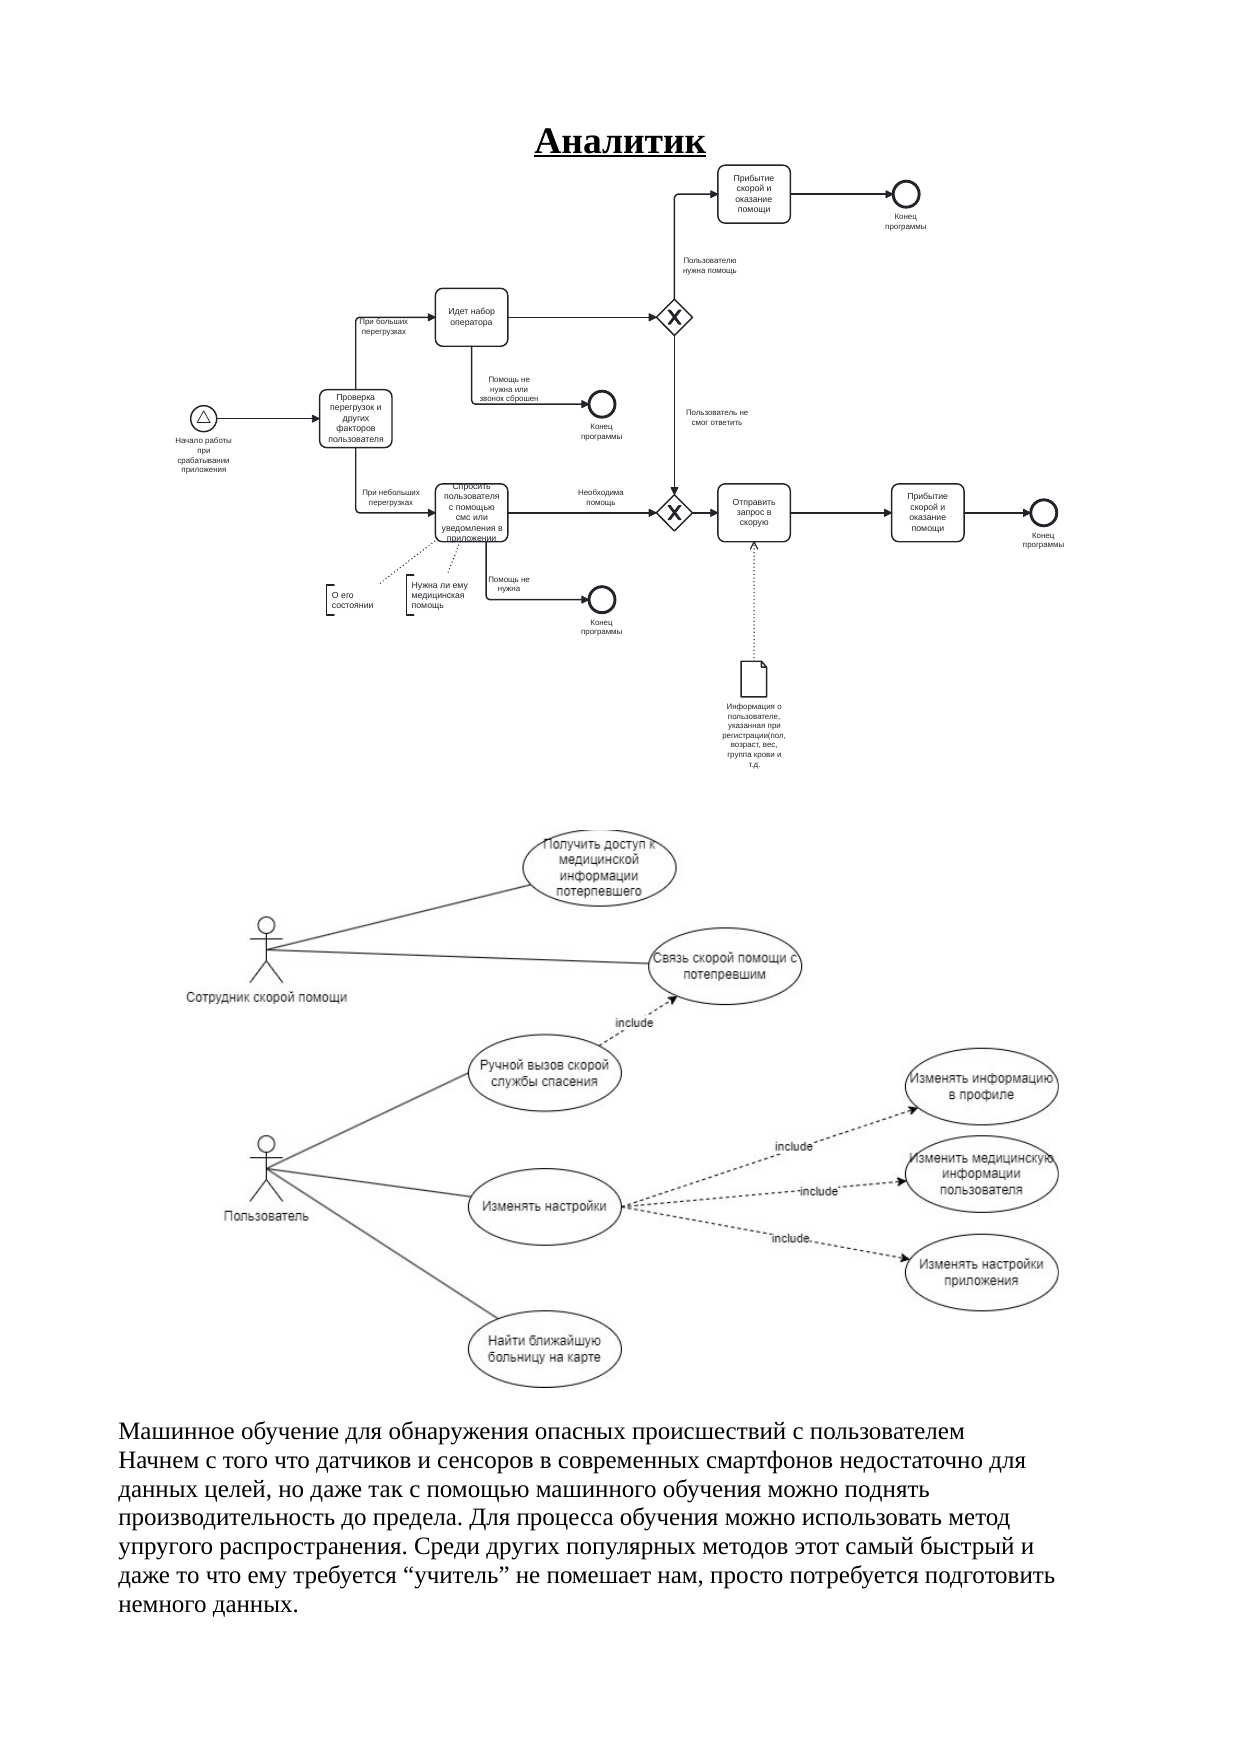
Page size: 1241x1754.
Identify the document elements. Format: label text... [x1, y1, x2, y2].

text производительность до предела. Для процесса обучения можно использовать метод [118, 1502, 1122, 1531]
text Начнем с того что датчиков и сенсоров в современных смартфонов недостаточно для [118, 1445, 1122, 1474]
text упругого распространения. Среди других популярных методов этот самый быстрый и [118, 1531, 1122, 1560]
text немного данных. [118, 1589, 1122, 1617]
text Аналитик [118, 118, 1122, 161]
text Машинное обучение для обнаружения опасных происшествий с пользователем [118, 1416, 1122, 1445]
text даже то что ему требуется “учитель” не помешает нам, просто потребуется подготовить [118, 1560, 1122, 1589]
text данных целей, но даже так с помощью машинного обучения можно поднять [118, 1474, 1122, 1502]
picture [185, 830, 1059, 1388]
